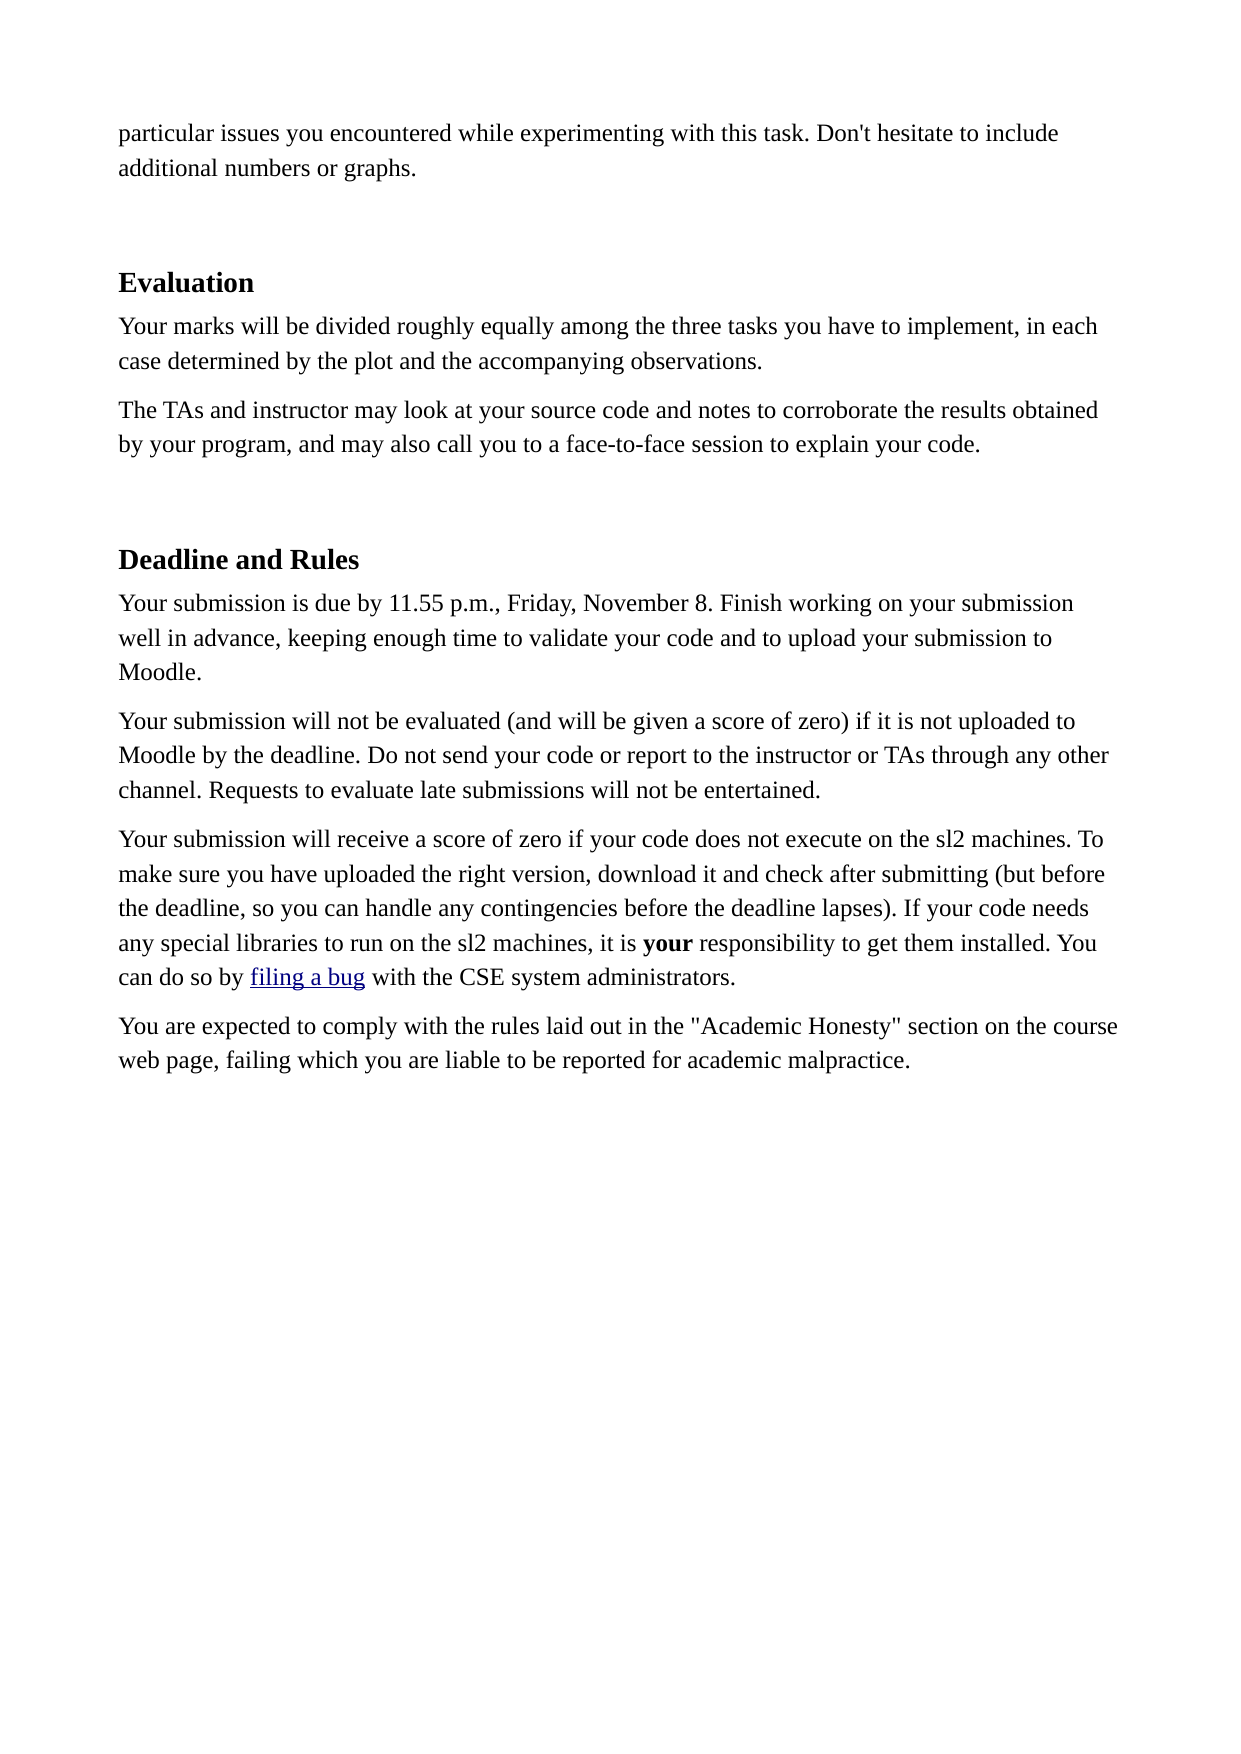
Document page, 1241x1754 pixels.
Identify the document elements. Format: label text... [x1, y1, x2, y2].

subtitle Evaluation [118, 265, 1122, 299]
text particular issues you encountered while experimenting with this task. Don't hesitate to include additional numbers or graphs. [118, 118, 1122, 181]
text Your submission will receive a score of zero if your code does not execute on the sl2 machines. To make sure you have uploaded the right version, download it and check after submitting (but before the deadline, so you can handle any contingencies before the deadline lapses). If your code needs any special libraries to run on the sl2 machines, it is your responsibility to get them installed. You can do so by filing a bug with the CSE system administrators. [118, 824, 1122, 991]
subtitle Deadline and Rules [118, 542, 1122, 576]
text Your submission will not be evaluated (and will be given a score of zero) if it is not uploaded to Moodle by the deadline. Do not send your code or report to the instructor or TAs through any other channel. Requests to evaluate late submissions will not be entertained. [118, 706, 1122, 804]
text Your marks will be divided roughly equally among the three tasks you have to implement, in each case determined by the plot and the accompanying observations. [118, 311, 1122, 374]
text Your submission is due by 11.55 p.m., Friday, November 8. Finish working on your submission well in advance, keeping enough time to validate your code and to upload your submission to Moodle. [118, 588, 1122, 686]
text You are expected to comply with the rules laid out in the "Academic Honesty" section on the course web page, failing which you are liable to be reported for academic malpractice. [118, 1011, 1122, 1074]
text The TAs and instructor may look at your source code and notes to corroborate the results obtained by your program, and may also call you to a face-to-face session to explain your code. [118, 395, 1122, 458]
